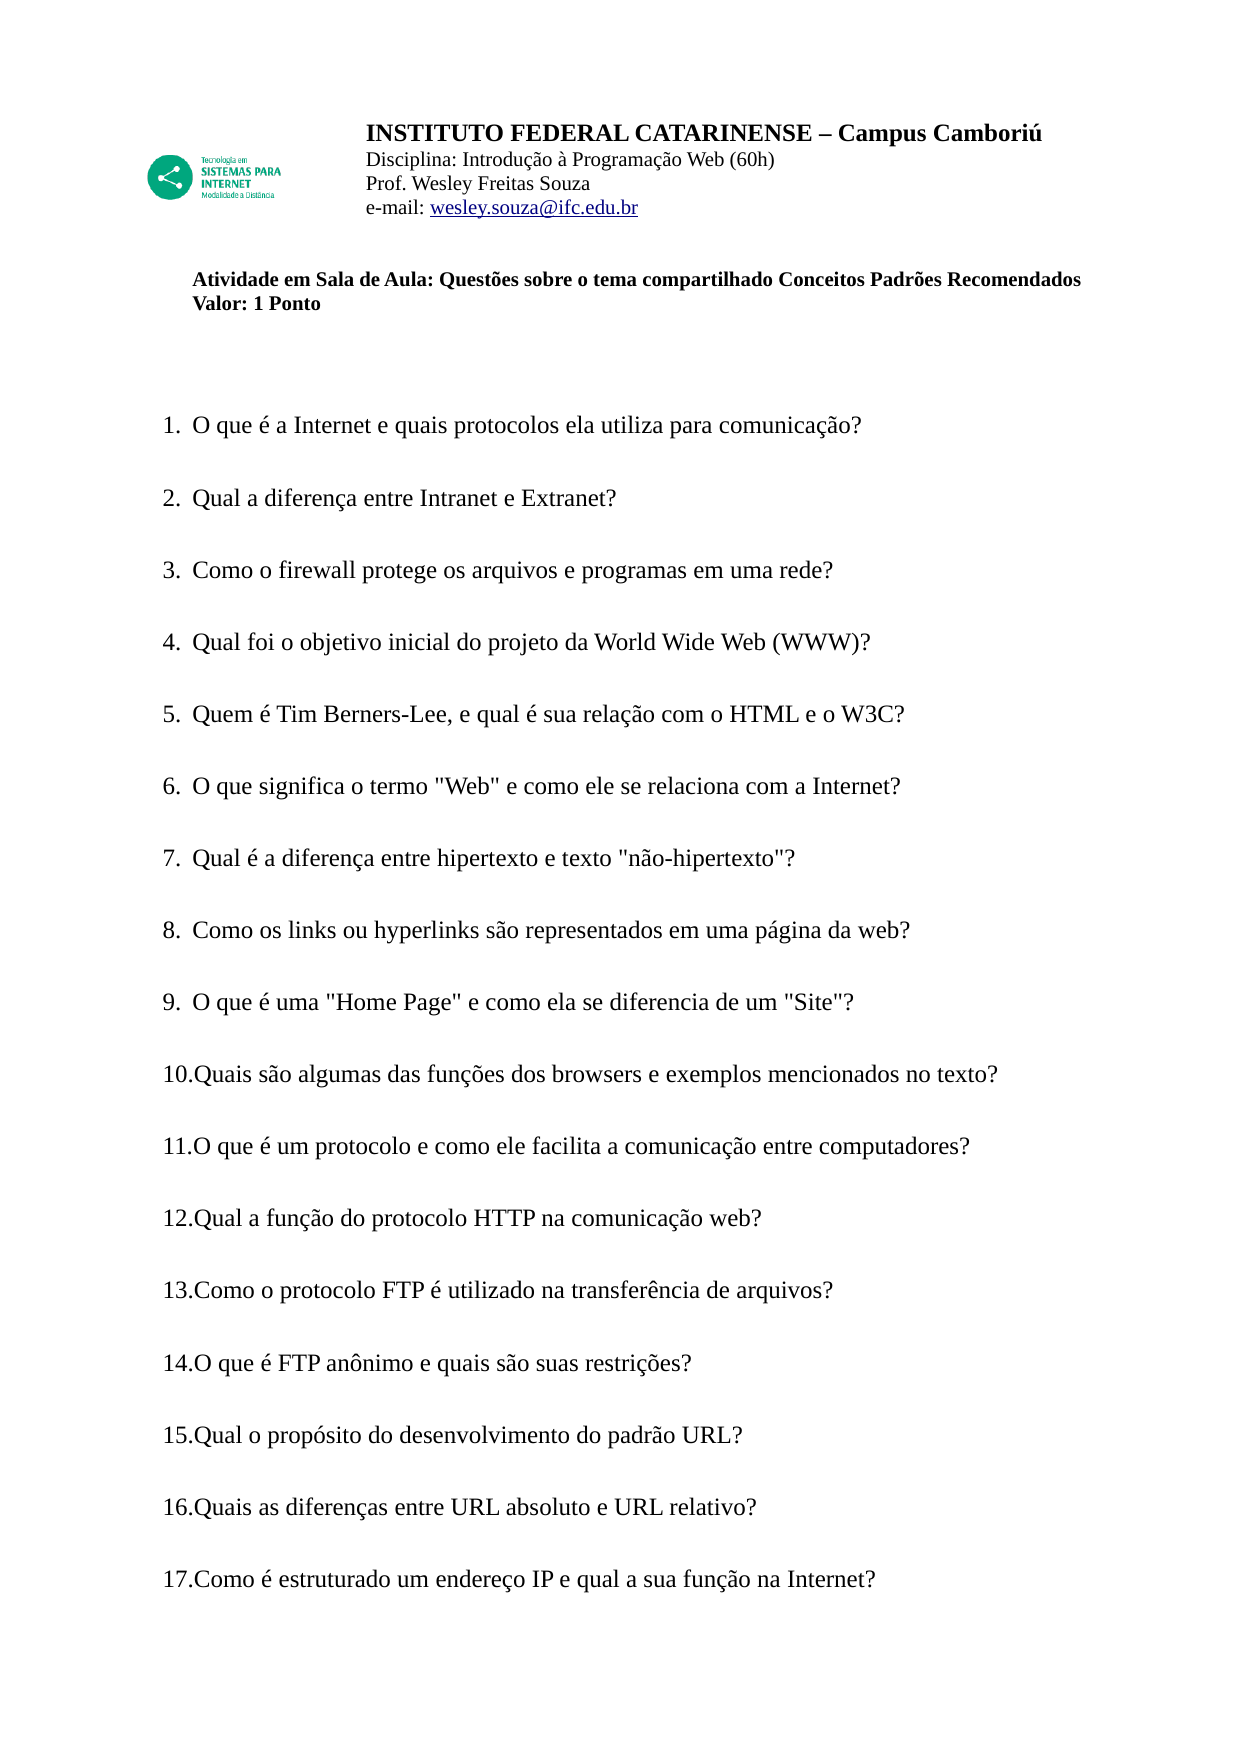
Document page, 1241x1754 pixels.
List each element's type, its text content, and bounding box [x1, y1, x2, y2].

picture [136, 122, 292, 232]
list O que significa o termo "Web" e como ele se relaciona com a Internet? [162, 771, 1122, 800]
list Como os links ou hyperlinks são representados em uma página da web? [162, 915, 1122, 944]
list Quais as diferenças entre URL absoluto e URL relativo? [162, 1492, 1122, 1521]
list Como o firewall protege os arquivos e programas em uma rede? [162, 555, 1122, 583]
list O que é FTP anônimo e quais são suas restrições? [162, 1348, 1122, 1376]
list O que é a Internet e quais protocolos ela utiliza para comunicação? [162, 411, 1122, 439]
list Qual é a diferença entre hipertexto e texto "não-hipertexto"? [162, 843, 1122, 872]
list Valor: 1 Ponto [162, 291, 1122, 315]
list Qual o propósito do desenvolvimento do padrão URL? [162, 1420, 1122, 1448]
list O que é um protocolo e como ele facilita a comunicação entre computadores? [162, 1131, 1122, 1160]
list O que é uma "Home Page" e como ela se diferencia de um "Site"? [162, 987, 1122, 1016]
list Quem é Tim Berners-Lee, e qual é sua relação com o HTML e o W3C? [162, 699, 1122, 728]
list Qual a diferença entre Intranet e Extranet? [162, 483, 1122, 511]
list e-mail: wesley.souza@ifc.edu.br [292, 195, 1122, 219]
list Qual a função do protocolo HTTP na comunicação web? [162, 1203, 1122, 1232]
list Como o protocolo FTP é utilizado na transferência de arquivos? [162, 1276, 1122, 1304]
list INSTITUTO FEDERAL CATARINENSE – Campus Camboriú [162, 118, 1122, 147]
list Atividade em Sala de Aula: Questões sobre o tema compartilhado Conceitos Padrões Recomendados [162, 267, 1122, 291]
list Qual foi o objetivo inicial do projeto da World Wide Web (WWW)? [162, 627, 1122, 656]
list Disciplina: Introdução à Programação Web (60h) [292, 147, 1122, 171]
list Como é estruturado um endereço IP e qual a sua função na Internet? [162, 1564, 1122, 1593]
list Prof. Wesley Freitas Souza [292, 171, 1122, 195]
list Quais são algumas das funções dos browsers e exemplos mencionados no texto? [162, 1059, 1122, 1088]
